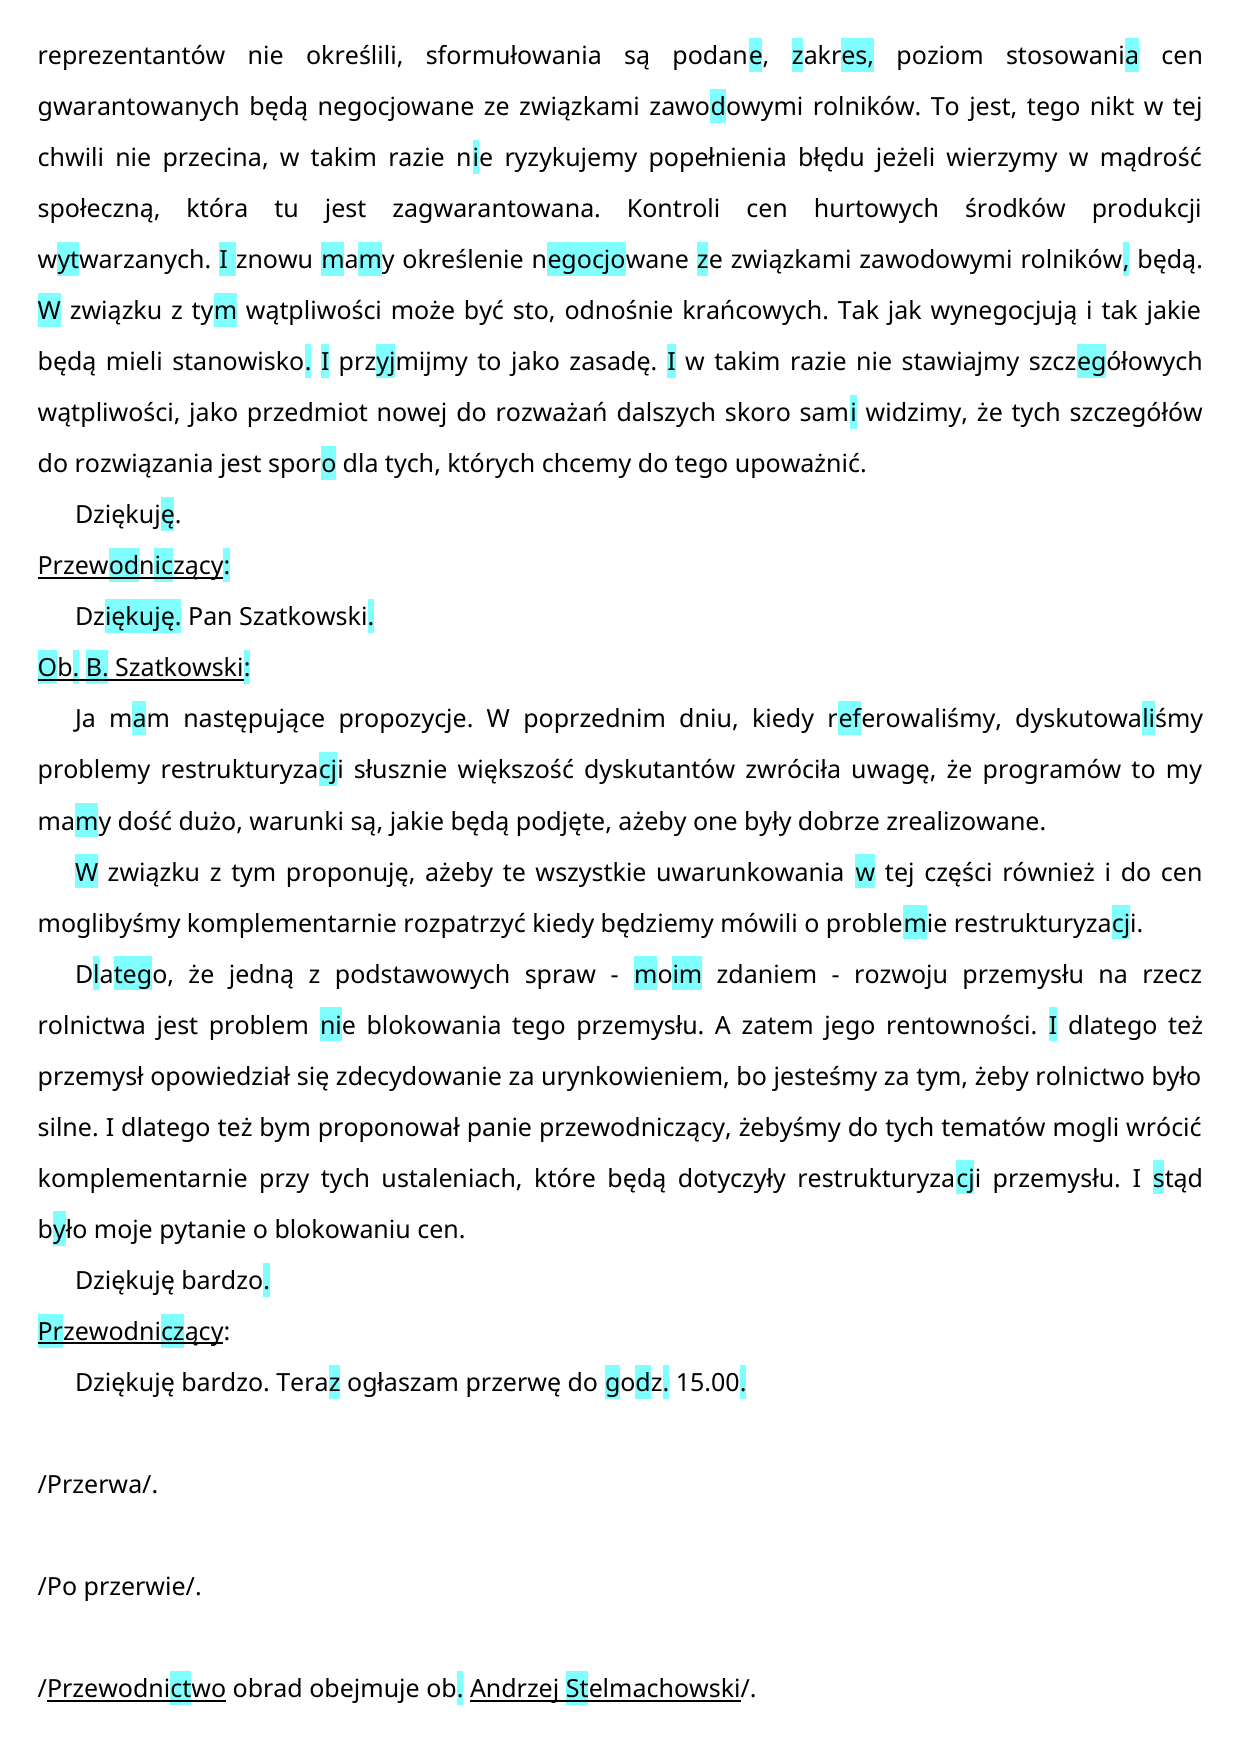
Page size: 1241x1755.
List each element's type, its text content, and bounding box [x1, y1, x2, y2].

text /Przewodnictwo obrad obejmuje ob. Andrzej Stelmachowski/. [37, 1671, 1203, 1705]
text /Przerwa/. [37, 1467, 1203, 1501]
text Dziękuję bardzo. Teraz ogłaszam przerwę do godz. 15.00. [37, 1364, 1203, 1399]
text Przewodniczący: [37, 548, 1203, 582]
text Dziękuję. [37, 497, 1203, 531]
text Dziękuję bardzo. [37, 1262, 1203, 1297]
text Ob. B. Szatkowski: [37, 650, 1203, 684]
text /Po przerwie/. [37, 1569, 1203, 1603]
text Dlatego, że jedną z podstawowych spraw - moim zdaniem - rozwoju przemysłu na rzecz rolnictwa jest problem nie blokowania tego przemysłu. A zatem jego rentowności. I dlatego też przemysł opowiedział się zdecydowanie za urynkowieniem, bo jesteśmy za tym, żeby rolnictwo było silne. I dlatego też bym proponował panie przewodniczący, żebyśmy do tych tematów mogli wrócić komplementarnie przy tych ustaleniach, które będą dotyczyły restrukturyzacji przemysłu. I stąd było moje pytanie o blokowaniu cen. [37, 956, 1203, 1246]
text reprezentantów nie określili, sformułowania są podane, zakres, poziom stosowania cen gwarantowanych będą negocjowane ze związkami zawodowymi rolników. To jest, tego nikt w tej chwili nie przecina, w takim razie nie ryzykujemy popełnienia błędu jeżeli wierzymy w mądrość społeczną, która tu jest zagwarantowana. Kontroli cen hurtowych środków produkcji wytwarzanych. I znowu mamy określenie negocjowane ze związkami zawodowymi rolników, będą. W związku z tym wątpliwości może być sto, odnośnie krańcowych. Tak jak wynegocjują i tak jakie będą mieli stanowisko. I przyjmijmy to jako zasadę. I w takim razie nie stawiajmy szczegółowych wątpliwości, jako przedmiot nowej do rozważań dalszych skoro sami widzimy, że tych szczegółów do rozwiązania jest sporo dla tych, których chcemy do tego upoważnić. [37, 37, 1203, 480]
text Ja mam następujące propozycje. W poprzednim dniu, kiedy referowaliśmy, dyskutowaliśmy problemy restrukturyzacji słusznie większość dyskutantów zwróciła uwagę, że programów to my mamy dość dużo, warunki są, jakie będą podjęte, ażeby one były dobrze zrealizowane. [37, 701, 1203, 837]
text Dziękuję. Pan Szatkowski. [37, 599, 1203, 633]
text W związku z tym proponuję, ażeby te wszystkie uwarunkowania w tej części również i do cen moglibyśmy komplementarnie rozpatrzyć kiedy będziemy mówili o problemie restrukturyzacji. [37, 854, 1203, 939]
text Przewodniczący: [37, 1313, 1203, 1348]
